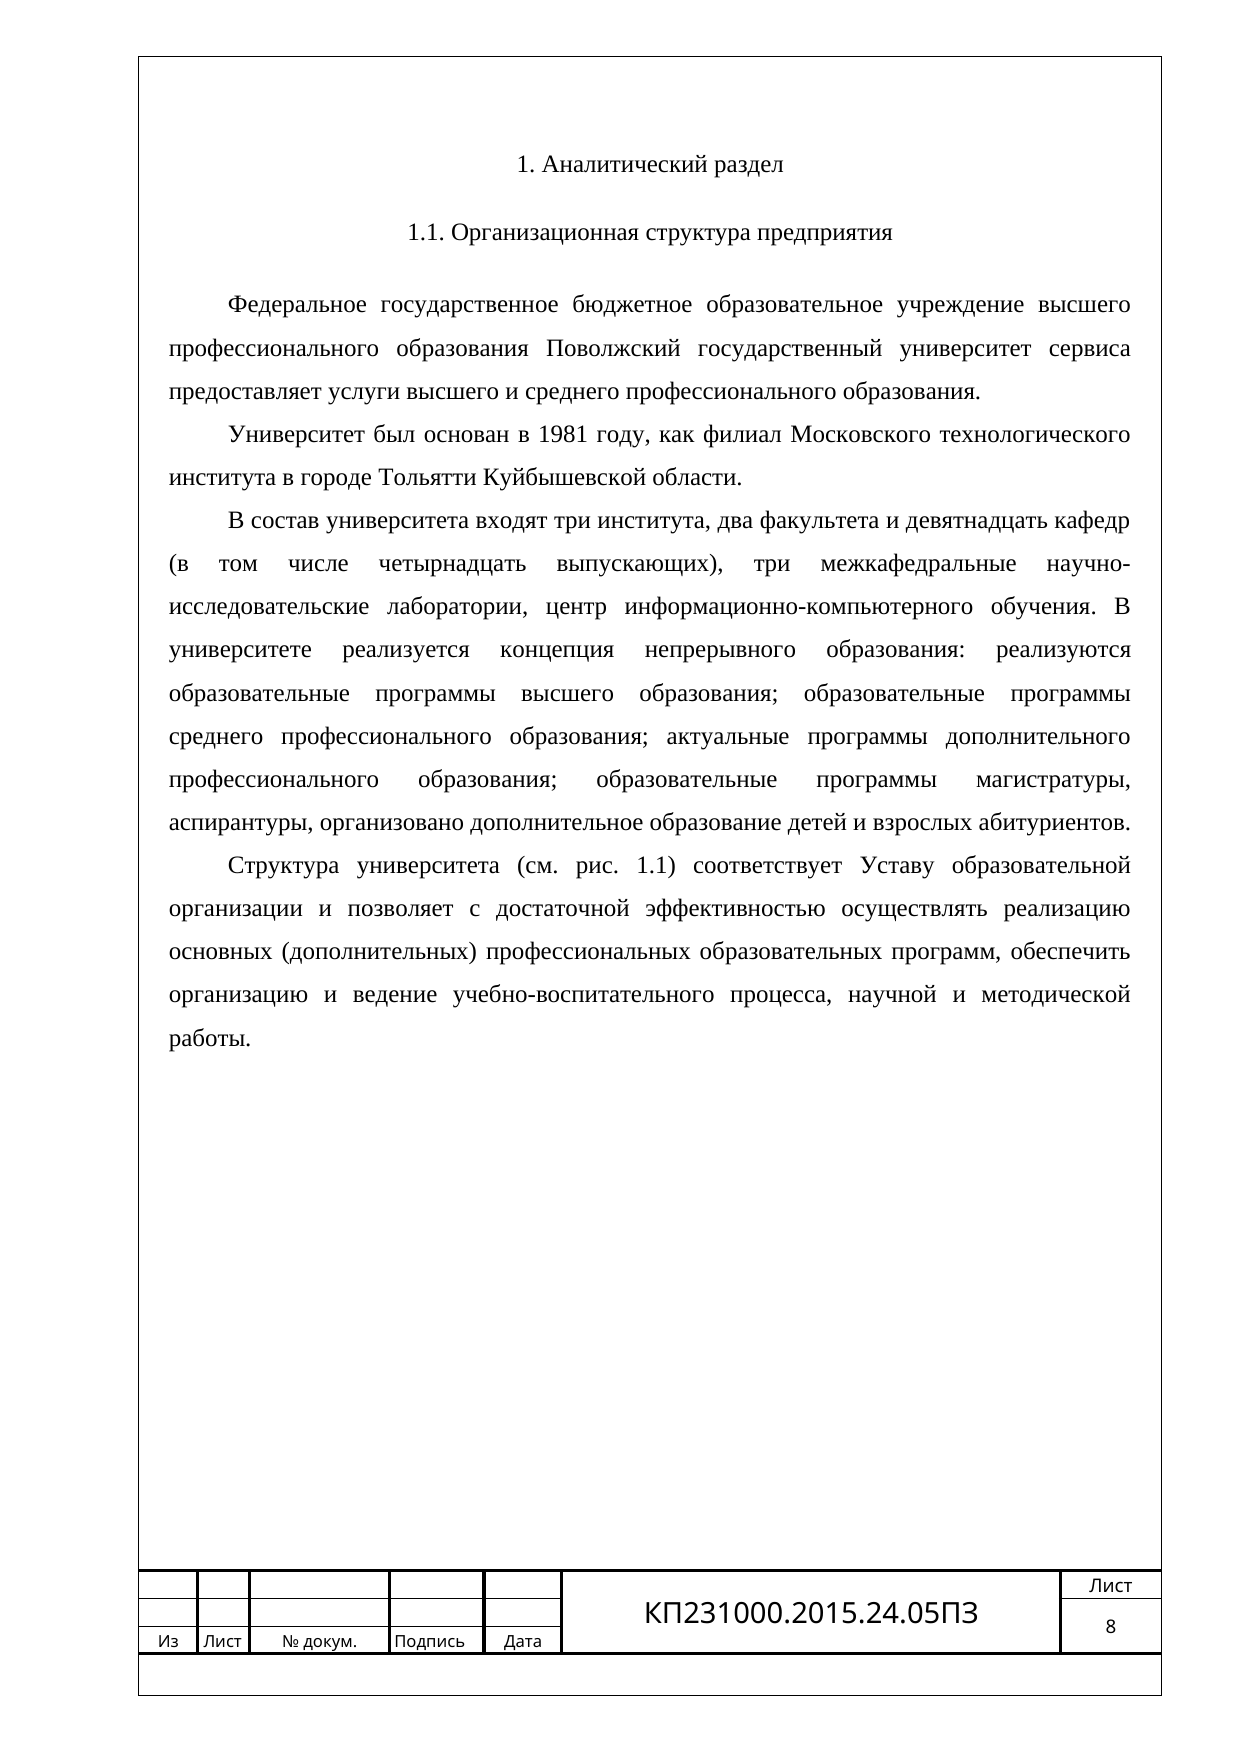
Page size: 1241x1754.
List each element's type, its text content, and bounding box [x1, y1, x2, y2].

text В состав университета входят три института, два факультета и девятнадцать кафедр (в том числе четырнадцать выпускающих), три межкафедральные научно-исследовательские лаборатории, центр информационно-компьютерного обучения. В университете реализуется концепция непрерывного образования: реализуются образовательные программы высшего образования; образовательные программы среднего профессионального образования; актуальные программы дополнительного профессионального образования; образовательные программы магистратуры, аспирантуры, организовано дополнительное образование детей и взрослых абитуриентов. [168, 505, 1132, 836]
text Федеральное государственное бюджетное образовательное учреждение высшего профессионального образования Поволжский государственный университет сервиса предоставляет услуги высшего и среднего профессионального образования. [168, 289, 1132, 404]
subtitle 1.1. Организационная структура предприятия [168, 217, 1132, 246]
subtitle 1. Аналитический раздел [168, 149, 1132, 178]
text Университет был основан в 1981 году, как филиал Московского технологического института в городе Тольятти Куйбышевской области. [168, 419, 1132, 491]
text Структура университета (см. рис. 1.1) соответствует Уставу образовательной организации и позволяет с достаточной эффективностью осуществлять реализацию основных (дополнительных) профессиональных образовательных программ, обеспечить организацию и ведение учебно-воспитательного процесса, научной и методической работы. [168, 850, 1132, 1051]
